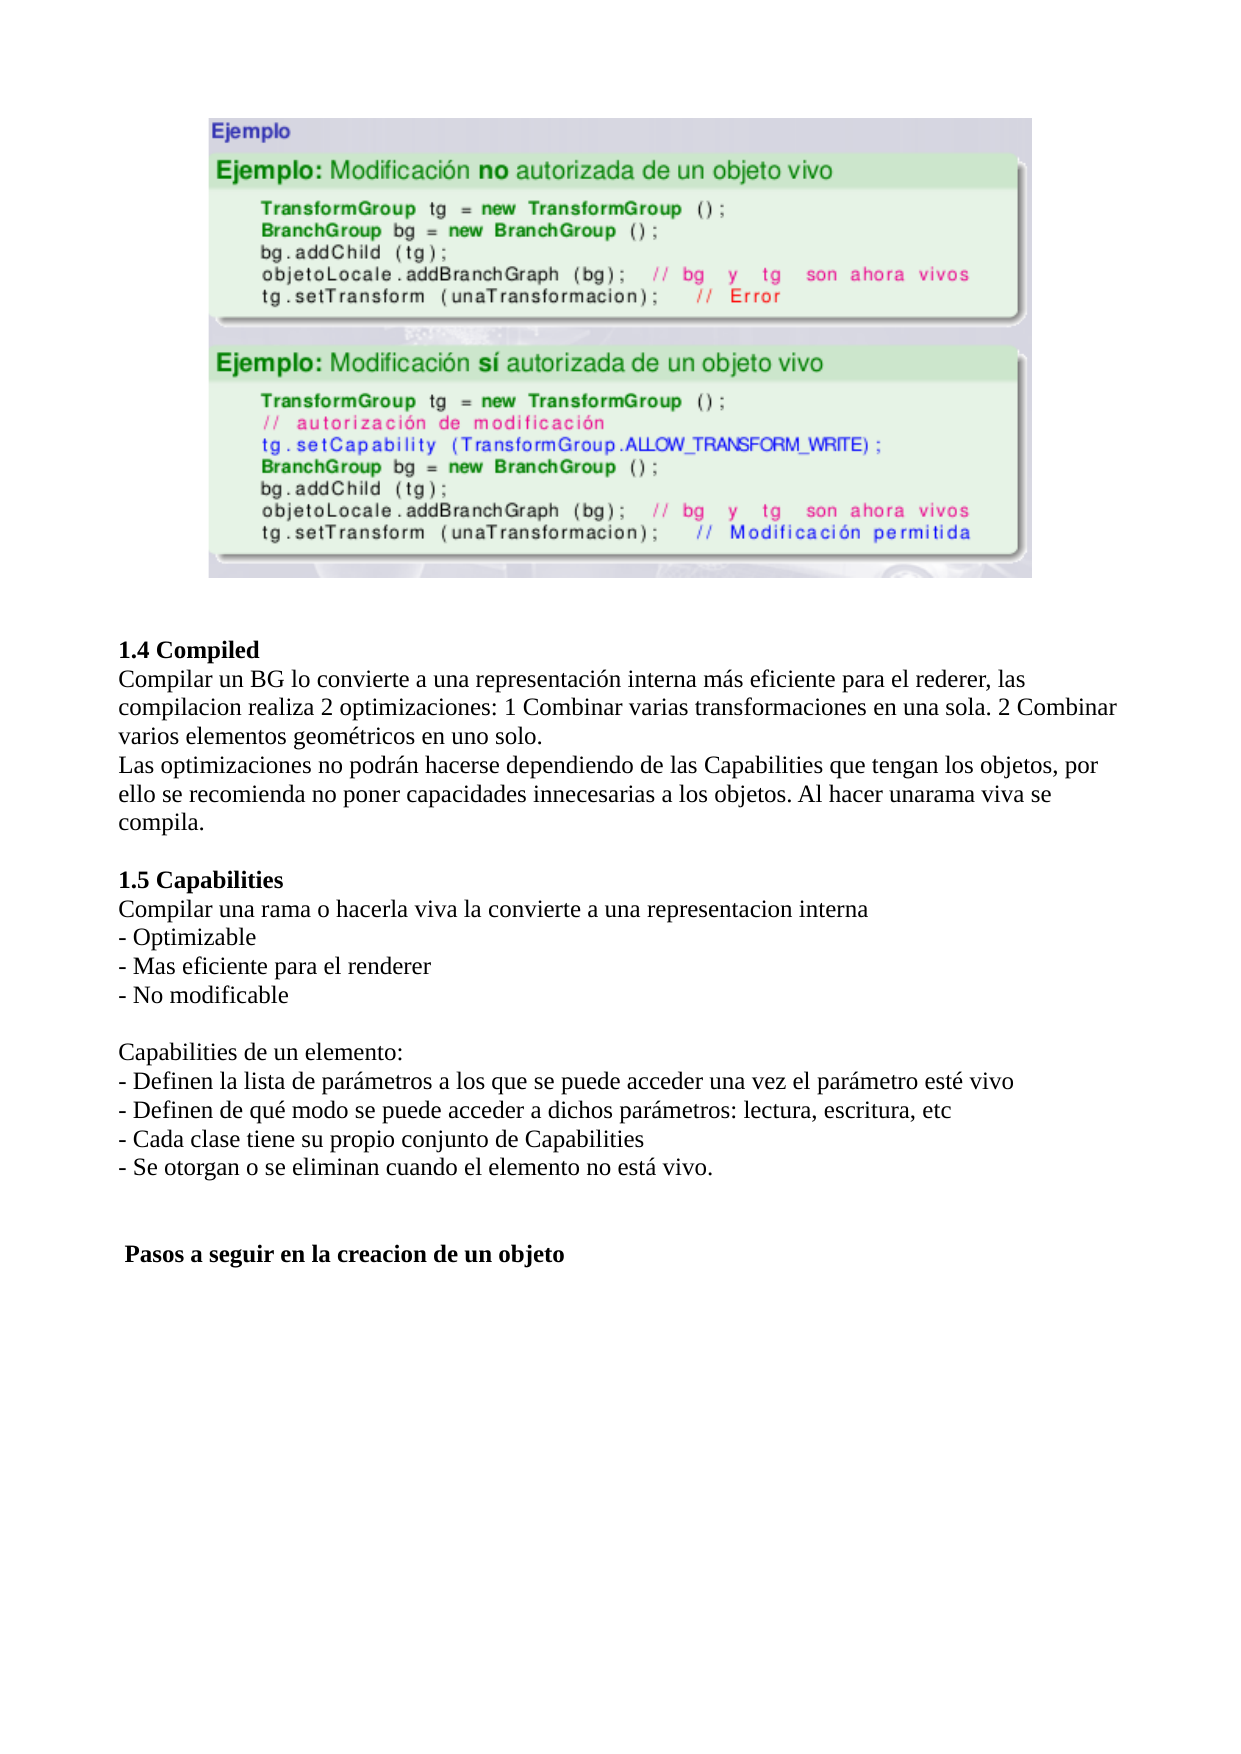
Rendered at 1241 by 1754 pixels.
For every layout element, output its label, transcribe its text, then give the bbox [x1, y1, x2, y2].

text Las optimizaciones no podrán hacerse dependiendo de las Capabilities que tengan los objetos, por ello se recomienda no poner capacidades innecesarias a los objetos. Al hacer unarama viva se compila. [118, 750, 1122, 836]
text - No modificable [118, 980, 1122, 1009]
text Compilar una rama o hacerla viva la convierte a una representacion interna [118, 894, 1122, 922]
text - Optimizable [118, 922, 1122, 951]
text - Definen la lista de parámetros a los que se puede acceder una vez el parámetro esté vivo [118, 1066, 1122, 1095]
text - Definen de qué modo se puede acceder a dichos parámetros: lectura, escritura, etc [118, 1095, 1122, 1124]
text - Mas eficiente para el renderer [118, 951, 1122, 980]
text Pasos a seguir en la creacion de un objeto [118, 1239, 1122, 1267]
text Compilar un BG lo convierte a una representación interna más eficiente para el rederer, las compilacion realiza 2 optimizaciones: 1 Combinar varias transformaciones en una sola. 2 Combinar varios elementos geométricos en uno solo. [118, 664, 1122, 750]
text 1.5 Capabilities [118, 865, 1122, 894]
picture [208, 118, 1032, 578]
text - Se otorgan o se eliminan cuando el elemento no está vivo. [118, 1152, 1122, 1181]
text Capabilities de un elemento: [118, 1037, 1122, 1066]
text 1.4 Compiled [118, 635, 1122, 664]
text - Cada clase tiene su propio conjunto de Capabilities [118, 1124, 1122, 1152]
